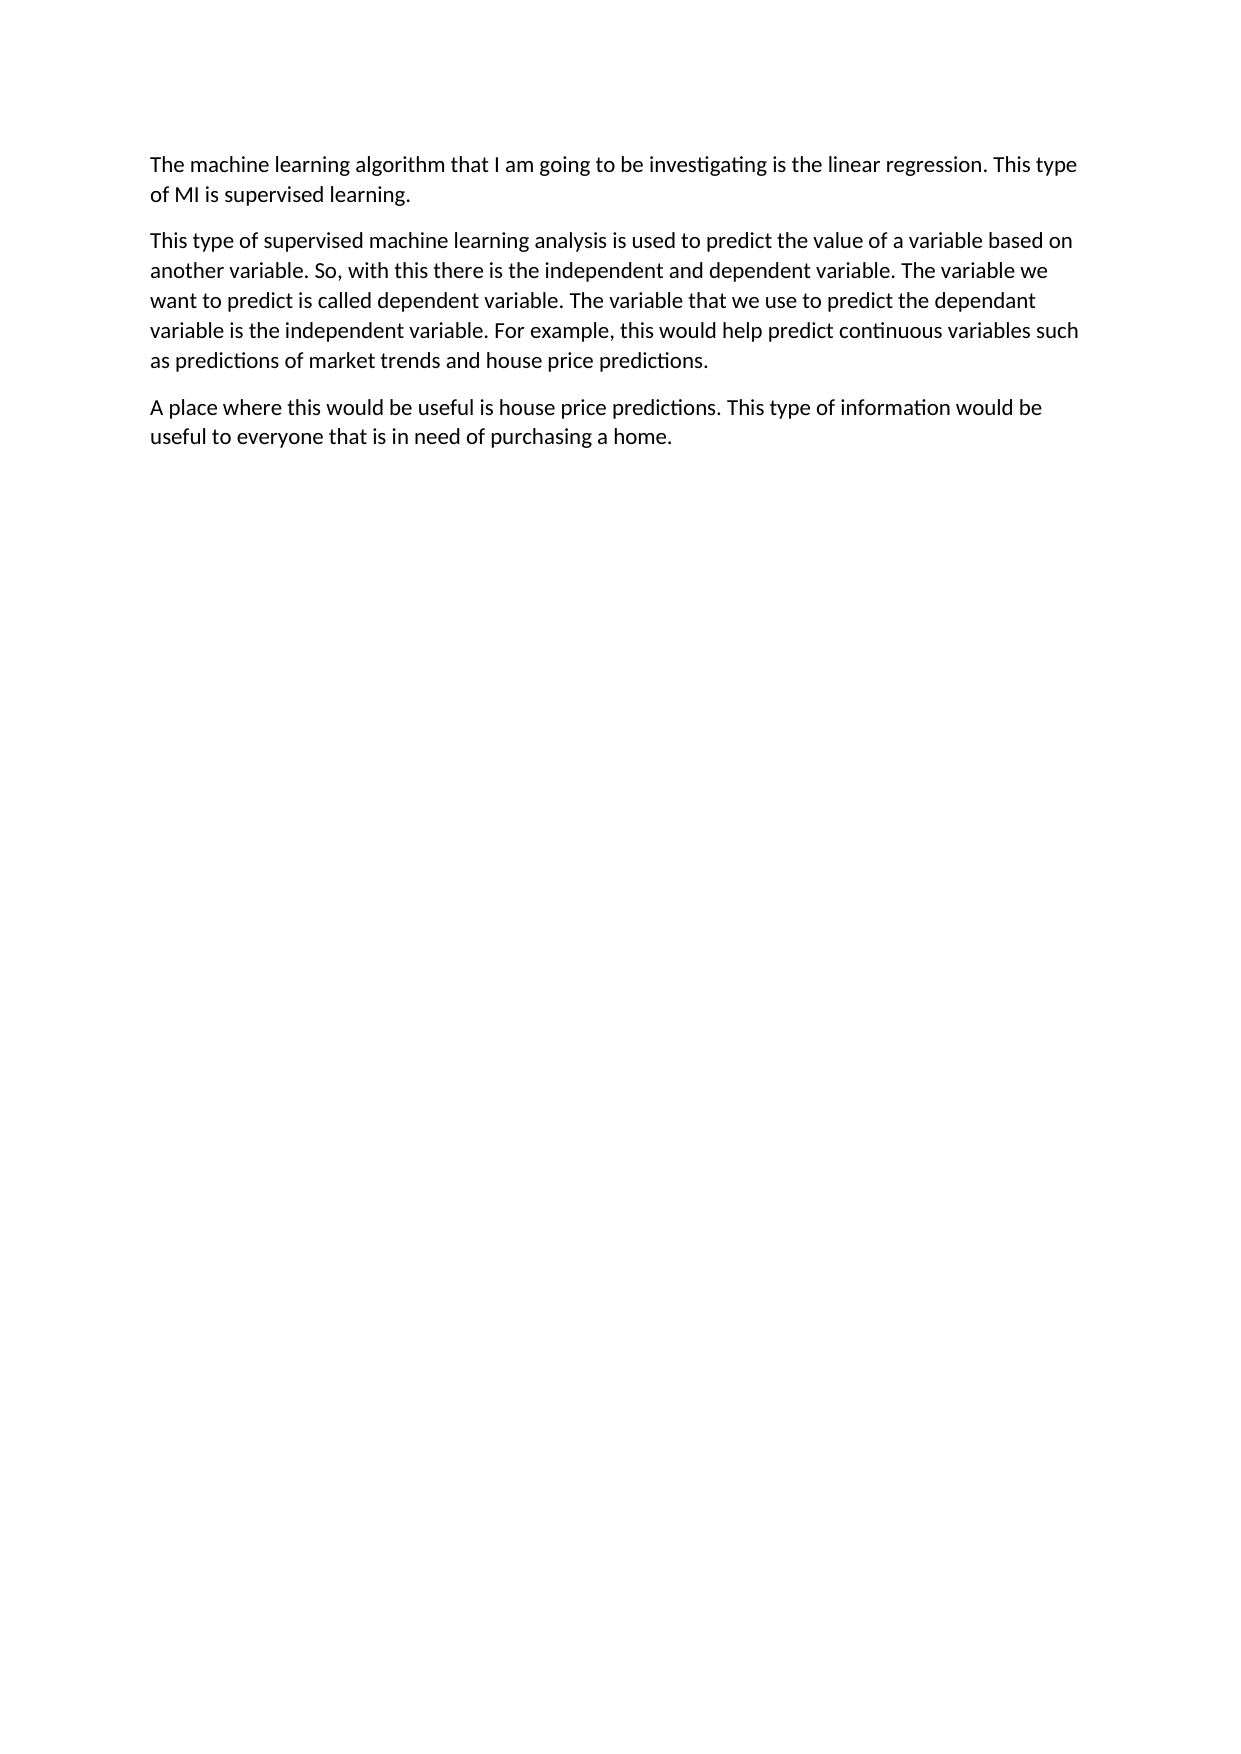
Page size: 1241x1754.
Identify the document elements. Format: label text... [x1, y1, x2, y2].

text This type of supervised machine learning analysis is used to predict the value of a variable based on another variable. So, with this there is the independent and dependent variable. The variable we want to predict is called dependent variable. The variable that we use to predict the dependant variable is the independent variable. For example, this would help predict continuous variables such as predictions of market trends and house price predictions. [150, 226, 1090, 374]
text The machine learning algorithm that I am going to be investigating is the linear regression. This type of MI is supervised learning. [150, 150, 1090, 208]
text A place where this would be useful is house price predictions. This type of information would be useful to everyone that is in need of purchasing a home. [150, 393, 1090, 451]
